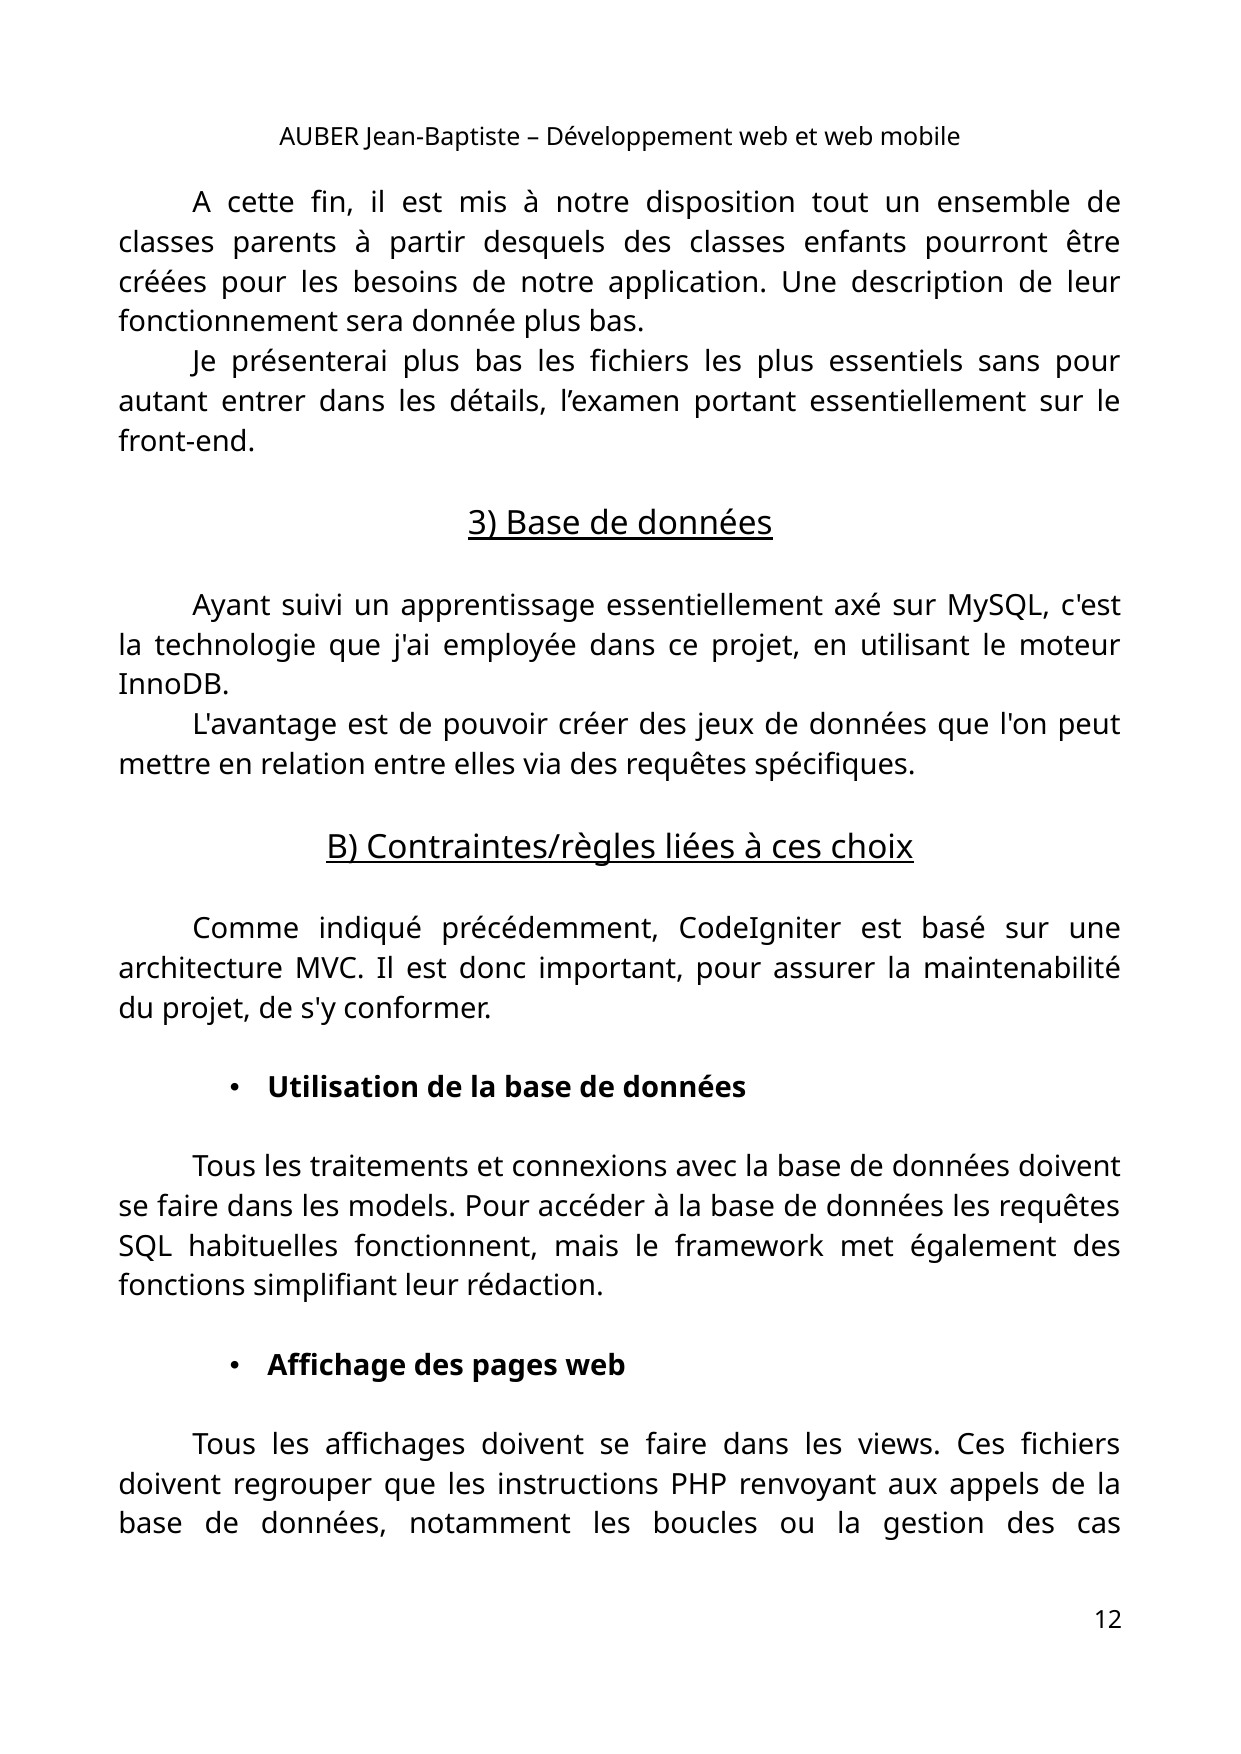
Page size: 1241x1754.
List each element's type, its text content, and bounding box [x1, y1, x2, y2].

text B) Contraintes/règles liées à ces choix [118, 822, 1122, 868]
text Tous les affichages doivent se faire dans les views. Ces fichiers doivent regrouper que les instructions PHP renvoyant aux appels de la base de données, notamment les boucles ou la gestion des cas [118, 1423, 1122, 1542]
text Ayant suivi un apprentissage essentiellement axé sur MySQL, c'est la technologie que j'ai employée dans ce projet, en utilisant le moteur InnoDB. [118, 584, 1122, 703]
text L'avantage est de pouvoir créer des jeux de données que l'on peut mettre en relation entre elles via des requêtes spécifiques. [118, 703, 1122, 783]
text A cette fin, il est mis à notre disposition tout un ensemble de classes parents à partir desquels des classes enfants pourront être créées pour les besoins de notre application. Une description de leur fonctionnement sera donnée plus bas. [118, 182, 1122, 340]
text Tous les traitements et connexions avec la base de données doivent se faire dans les models. Pour accéder à la base de données les requêtes SQL habituelles fonctionnent, mais le framework met également des fonctions simplifiant leur rédaction. [118, 1146, 1122, 1304]
text Comme indiqué précédemment, CodeIgniter est basé sur une architecture MVC. Il est donc important, pour assurer la maintenabilité du projet, de s'y conformer. [118, 907, 1122, 1027]
list Utilisation de la base de données [229, 1066, 1122, 1106]
list Affichage des pages web [229, 1344, 1122, 1384]
text Je présenterai plus bas les fichiers les plus essentiels sans pour autant entrer dans les détails, l’examen portant essentiellement sur le front-end. [118, 340, 1122, 459]
text 3) Base de données [118, 499, 1122, 544]
